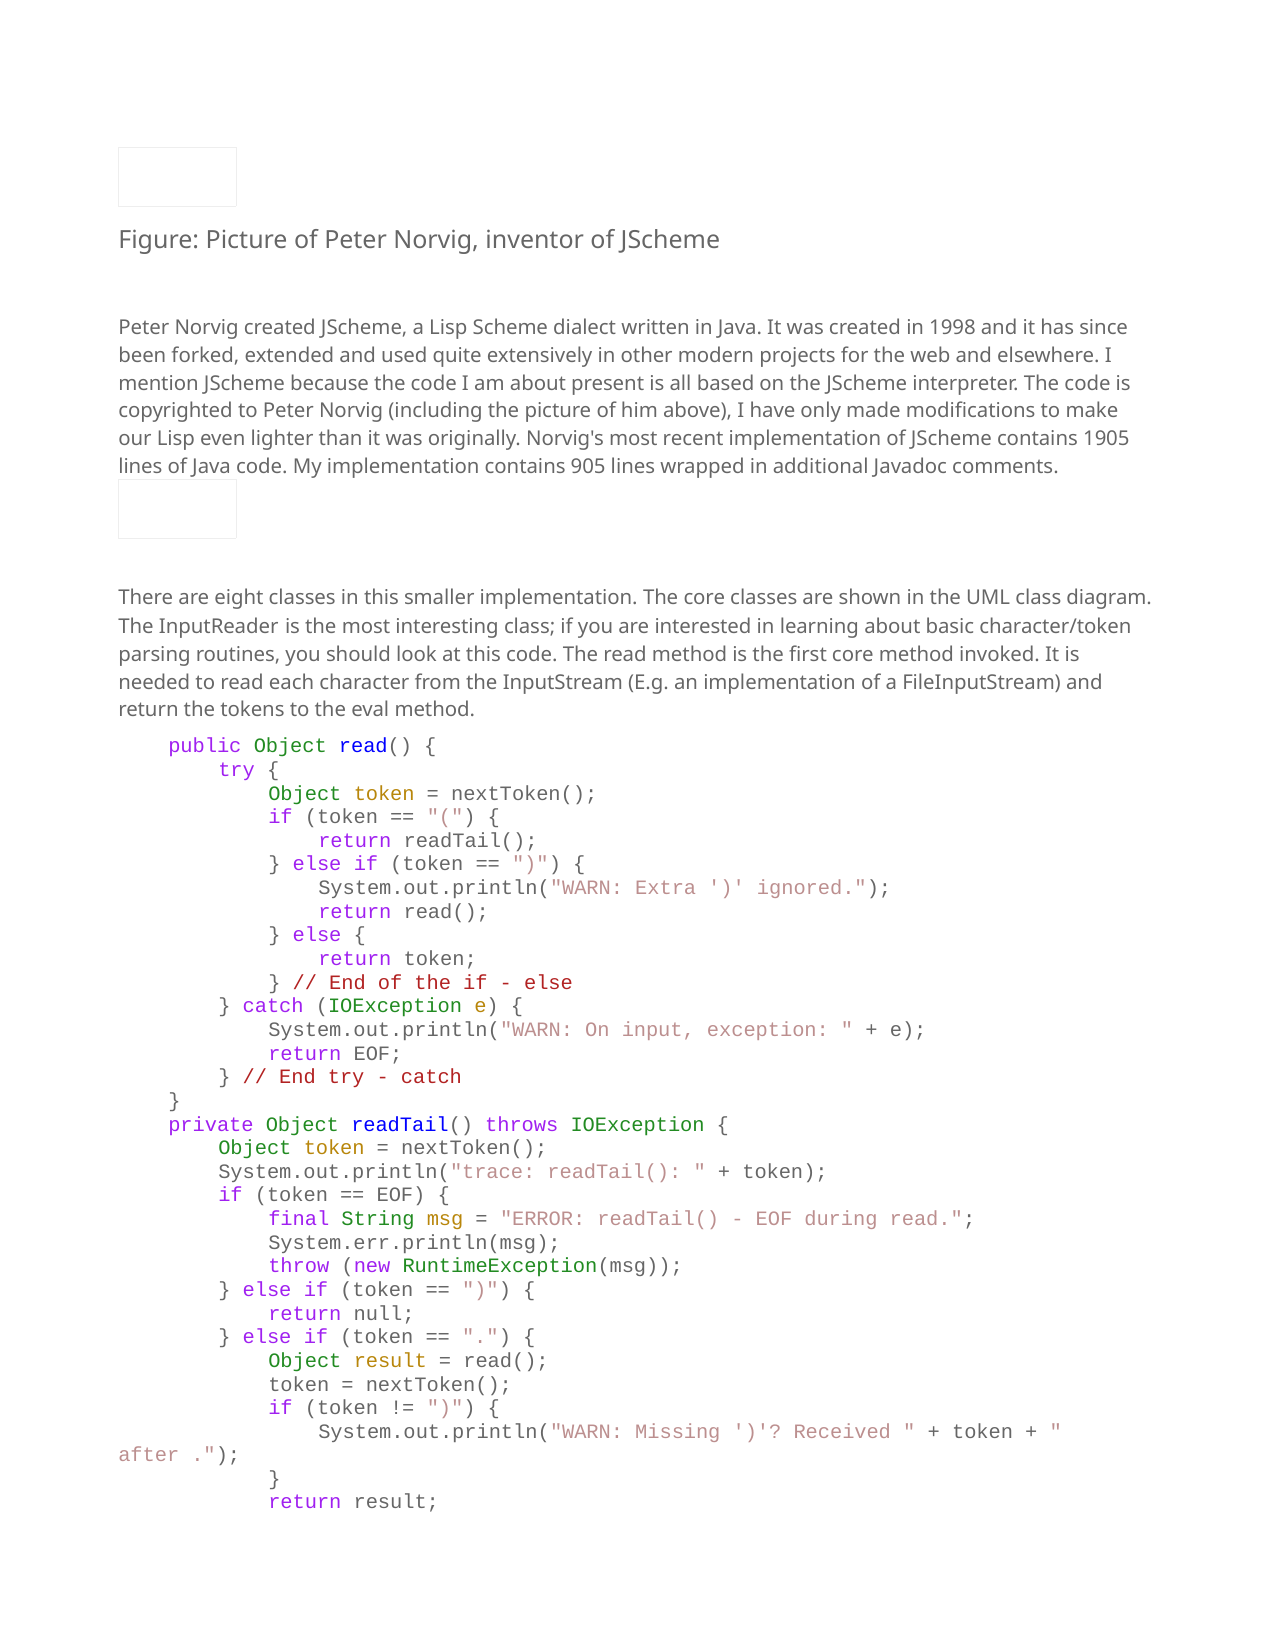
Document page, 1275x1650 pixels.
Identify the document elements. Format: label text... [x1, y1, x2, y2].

text Peter Norvig created JScheme, a Lisp Scheme dialect written in Java. It was created in 1998 and it has since been forked, extended and used quite extensively in other modern projects for the web and elsewhere. I mention JScheme because the code I am about present is all based on the JScheme interpreter. The code is copyrighted to Peter Norvig (including the picture of him above), I have only made modifications to make our Lisp even lighter than it was originally. Norvig's most recent implementation of JScheme contains 1905 lines of Java code. My implementation contains 905 lines wrapped in additional Javadoc comments. There are eight classes in this smaller implementation. The core classes are shown in the UML class diagram. The InputReader is the most interesting class; if you are interested in learning about basic character/token parsing routines, you should look at this code. The read method is the first core method invoked. It is needed to read each character from the InputStream (E.g. an implementation of a FileInputStream) and return the tokens to the eval method. [118, 256, 1157, 723]
text } [118, 1090, 1157, 1113]
text } // End try - catch [118, 1066, 1157, 1090]
text } else if (token == ".") { [118, 1326, 1157, 1350]
text return token; [118, 948, 1157, 972]
text } catch (IOException e) { [118, 995, 1157, 1019]
text return read(); [118, 901, 1157, 924]
text final String msg = "ERROR: readTail() - EOF during read."; [118, 1208, 1157, 1232]
text Figure: Picture of Peter Norvig, inventor of JScheme [118, 221, 1157, 256]
text if (token == EOF) { [118, 1184, 1157, 1208]
text return EOF; [118, 1043, 1157, 1066]
text [118, 118, 1157, 221]
text Object token = nextToken(); [118, 782, 1157, 806]
text } else if (token == ")") { [118, 1279, 1157, 1303]
text return readTail(); [118, 830, 1157, 853]
text private Object readTail() throws IOException { [118, 1113, 1157, 1137]
text } [118, 1468, 1157, 1491]
text public Object read() { [118, 735, 1157, 759]
text } else { [118, 924, 1157, 948]
text throw (new RuntimeException(msg)); [118, 1255, 1157, 1279]
text System.out.println("WARN: Missing ')'? Received " + token + " after ."); [118, 1421, 1157, 1468]
text try { [118, 759, 1157, 782]
text return null; [118, 1303, 1157, 1326]
text Object result = read(); [118, 1350, 1157, 1374]
text System.out.println("trace: readTail(): " + token); [118, 1161, 1157, 1184]
text return result; [118, 1491, 1157, 1515]
text System.out.println("WARN: On input, exception: " + e); [118, 1019, 1157, 1043]
text } // End of the if - else [118, 972, 1157, 995]
text if (token == "(") { [118, 806, 1157, 830]
text if (token != ")") { [118, 1397, 1157, 1421]
text System.err.println(msg); [118, 1232, 1157, 1255]
text Object token = nextToken(); [118, 1137, 1157, 1161]
text token = nextToken(); [118, 1374, 1157, 1397]
text System.out.println("WARN: Extra ')' ignored."); [118, 877, 1157, 901]
text } else if (token == ")") { [118, 853, 1157, 877]
